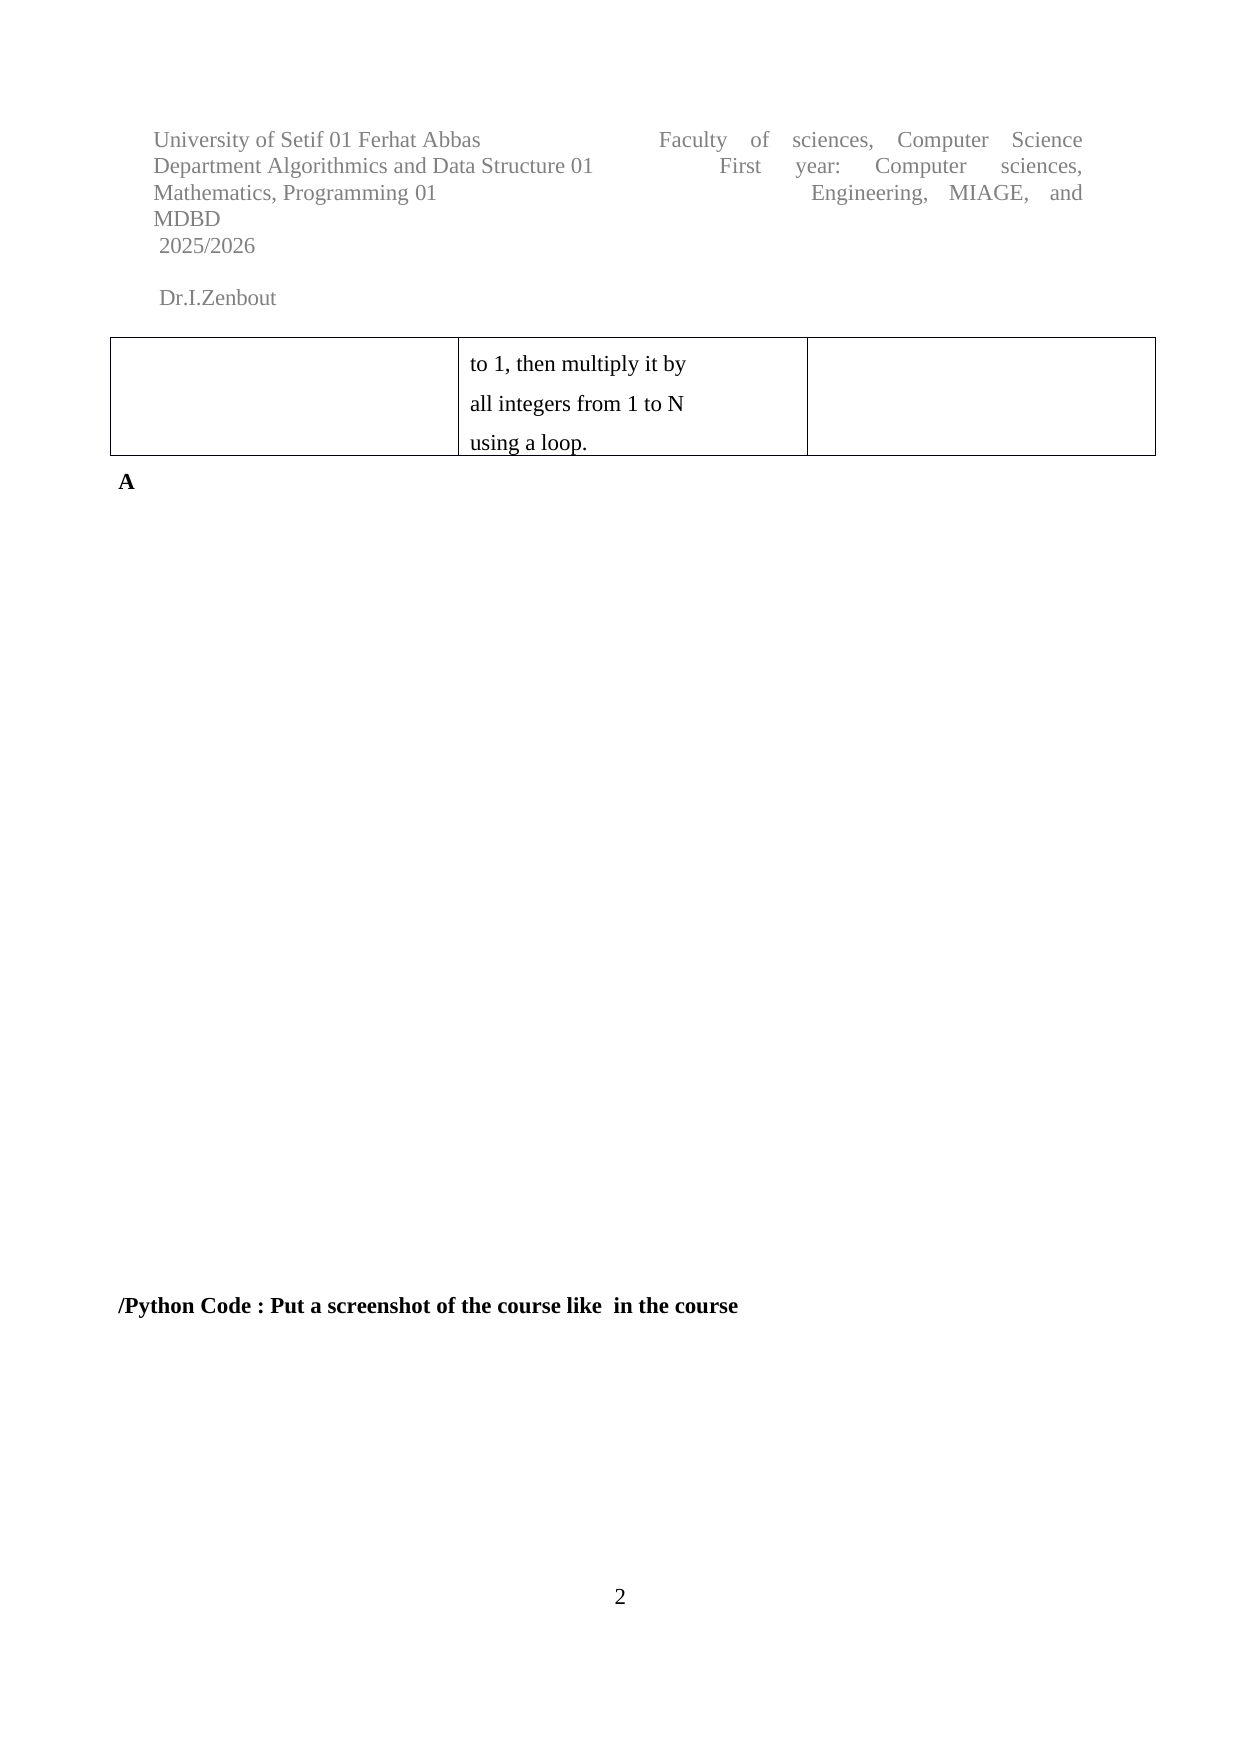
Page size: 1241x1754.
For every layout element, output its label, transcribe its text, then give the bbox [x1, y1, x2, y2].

table_cell [808, 338, 1155, 455]
text A [118, 468, 1026, 495]
table_cell [111, 338, 458, 455]
table_cell to 1, then multiply it by all integers from 1 to N using a loop. [459, 338, 807, 455]
text /Python Code : Put a screenshot of the course like in the course [118, 1292, 1026, 1318]
